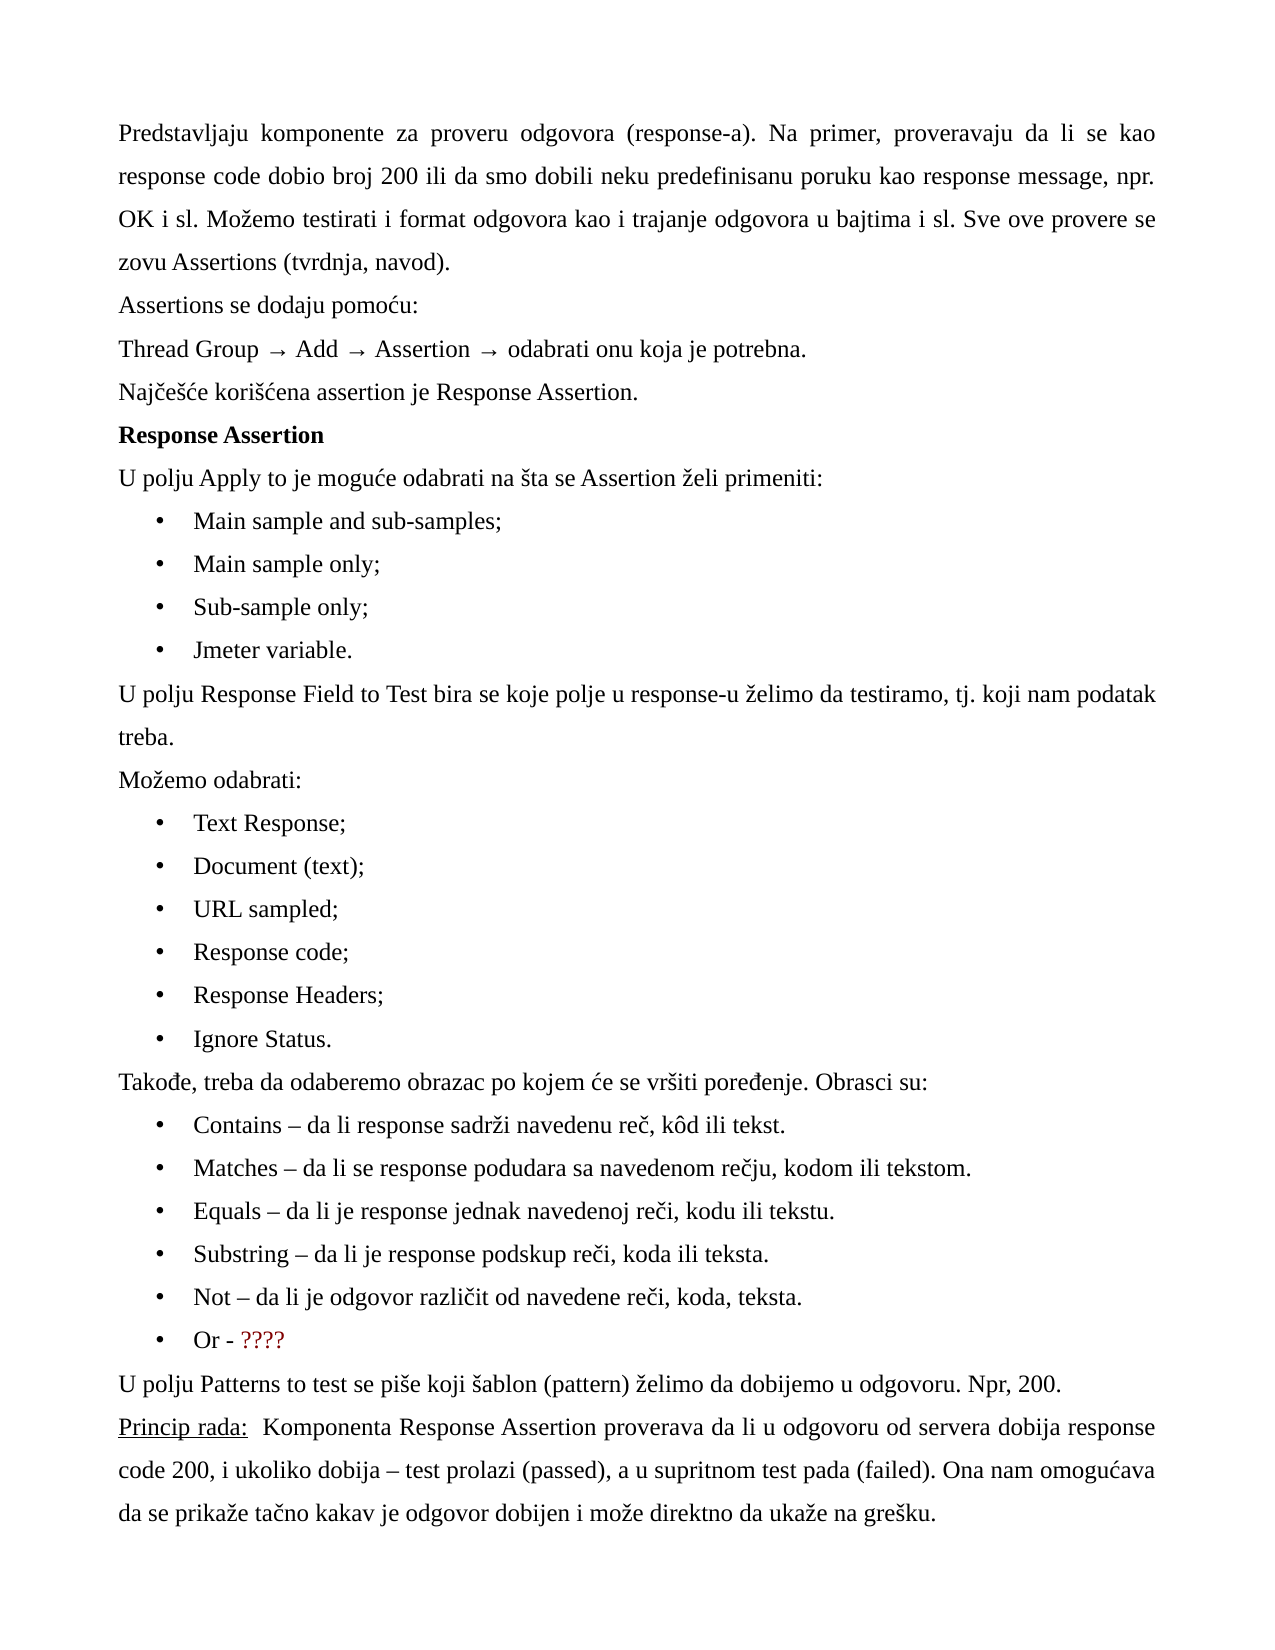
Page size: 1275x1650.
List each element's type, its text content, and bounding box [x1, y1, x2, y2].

list Matches – da li se response podudara sa navedenom rečju, kodom ili tekstom. [156, 1153, 1157, 1182]
list Text Response; [156, 808, 1157, 837]
text Response Assertion [118, 420, 1157, 449]
list Response code; [156, 937, 1157, 966]
text Možemo odabrati: [118, 765, 1157, 794]
text Princip rada: Komponenta Response Assertion proverava da li u odgovoru od servera dobija response code 200, i ukoliko dobija – test prolazi (passed), a u supritnom test pada (failed). Ona nam omogućava da se prikaže tačno kakav je odgovor dobijen i može direktno da ukaže na grešku. [118, 1412, 1157, 1527]
list Sub-sample only; [156, 592, 1157, 621]
list Main sample only; [156, 549, 1157, 578]
text Takođe, treba da odaberemo obrazac po kojem će se vršiti poređenje. Obrasci su: [118, 1067, 1157, 1096]
list Or - ???? [156, 1326, 1157, 1354]
list Contains – da li response sadrži navedenu reč, kôd ili tekst. [156, 1110, 1157, 1139]
list Jmeter variable. [156, 636, 1157, 664]
text U polju Patterns to test se piše koji šablon (pattern) želimo da dobijemo u odgovoru. Npr, 200. [118, 1369, 1157, 1397]
list Ignore Status. [156, 1024, 1157, 1052]
list Document (text); [156, 851, 1157, 880]
text U polju Apply to je moguće odabrati na šta se Assertion želi primeniti: [118, 463, 1157, 492]
list Equals – da li je response jednak navedenoj reči, kodu ili tekstu. [156, 1196, 1157, 1225]
list Not – da li je odgovor različit od navedene reči, koda, teksta. [156, 1282, 1157, 1311]
list URL sampled; [156, 894, 1157, 923]
text Assertions se dodaju pomoću: [118, 291, 1157, 319]
text U polju Response Field to Test bira se koje polje u response-u želimo da testiramo, tj. koji nam podatak treba. [118, 679, 1157, 751]
text Thread Group → Add → Assertion → odabrati onu koja je potrebna. [118, 334, 1157, 362]
text Predstavljaju komponente za proveru odgovora (response-a). Na primer, proveravaju da li se kao response code dobio broj 200 ili da smo dobili neku predefinisanu poruku kao response message, npr. OK i sl. Možemo testirati i format odgovora kao i trajanje odgovora u bajtima i sl. Sve ove provere se zovu Assertions (tvrdnja, navod). [118, 118, 1157, 276]
list Response Headers; [156, 981, 1157, 1009]
list Main sample and sub-samples; [156, 506, 1157, 535]
list Substring – da li je response podskup reči, koda ili teksta. [156, 1239, 1157, 1268]
text Najčešće korišćena assertion je Response Assertion. [118, 377, 1157, 406]
